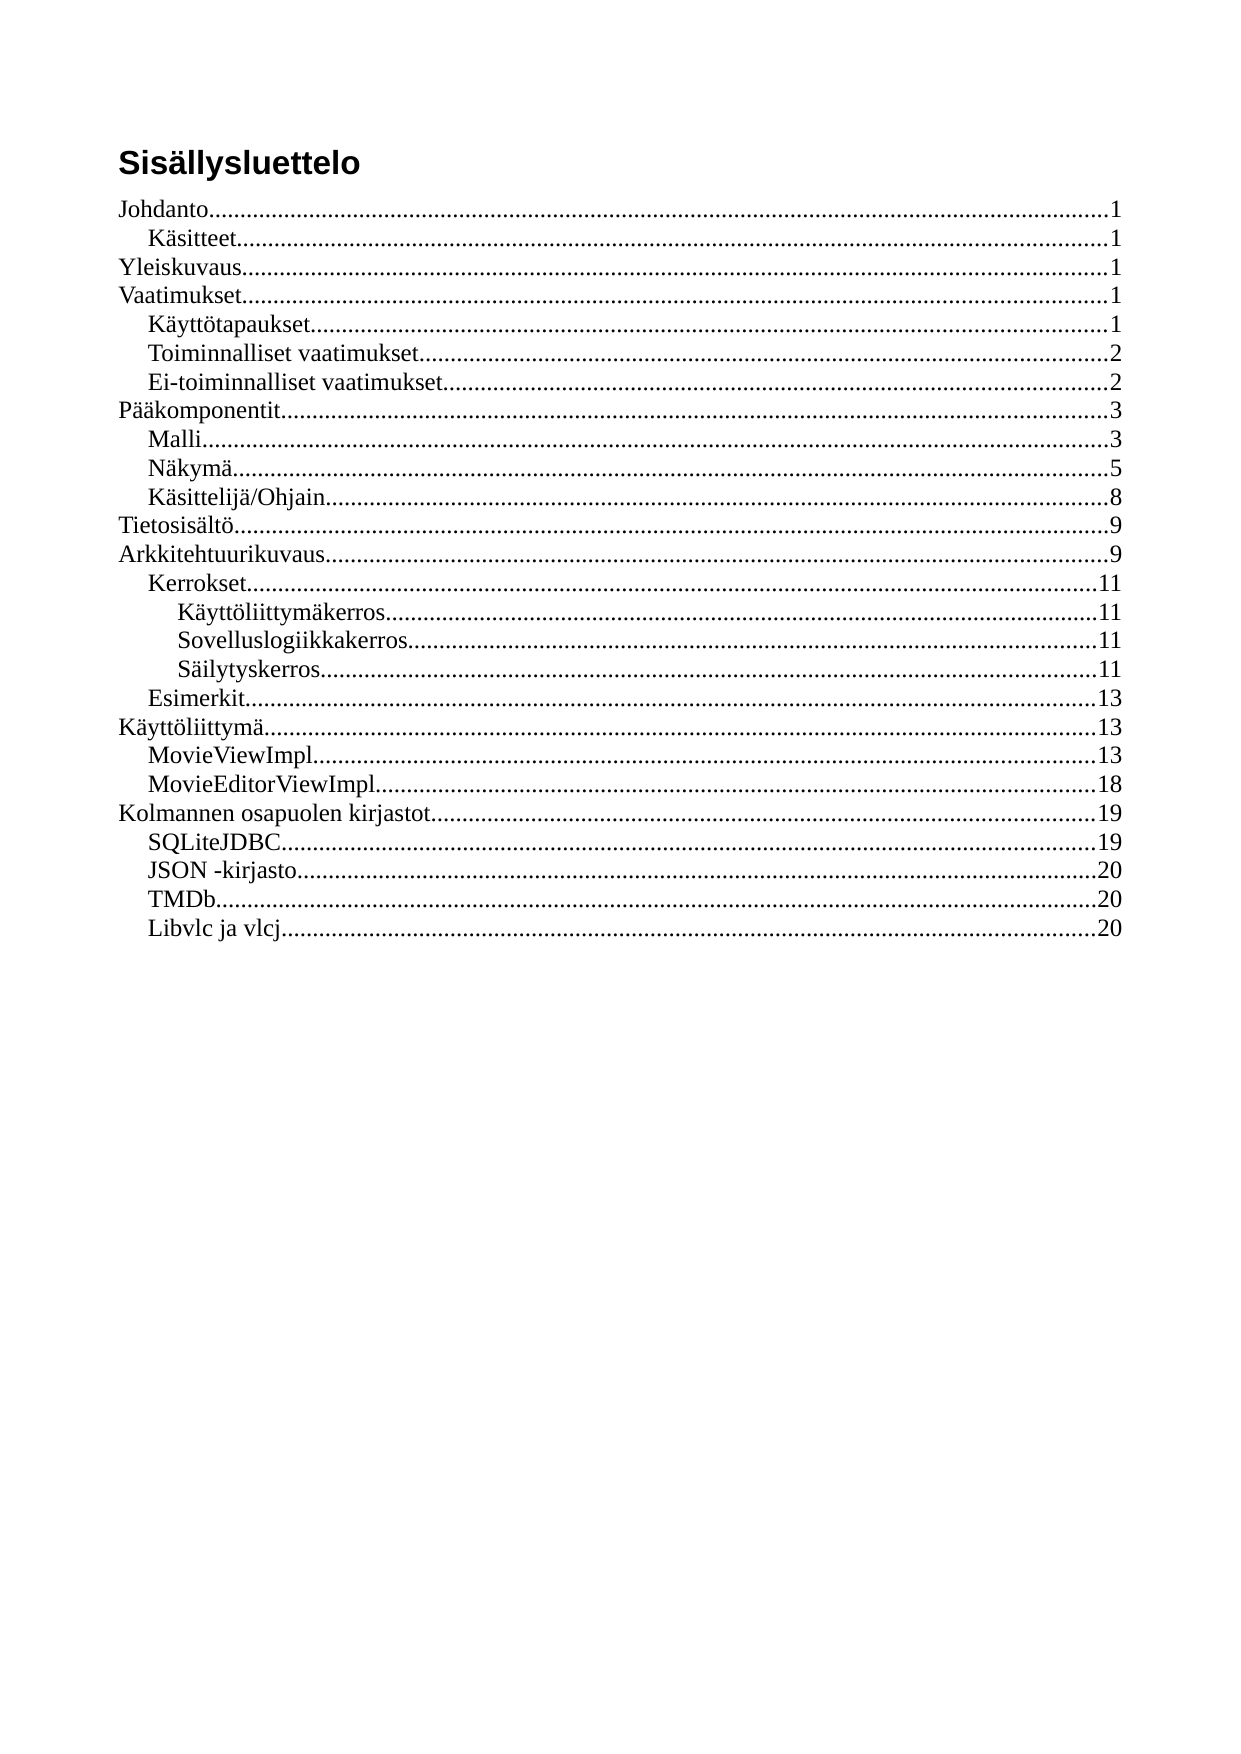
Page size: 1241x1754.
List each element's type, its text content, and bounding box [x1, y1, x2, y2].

text TMDb 20 [148, 884, 1122, 913]
text Käyttöliittymä 13 [118, 712, 1122, 740]
text Esimerkit 13 [148, 683, 1122, 712]
text Kerrokset 11 [148, 568, 1122, 597]
text Käsittelijä/Ohjain 8 [148, 482, 1122, 510]
text MovieViewImpl 13 [148, 740, 1122, 769]
subtitle Sisällysluettelo [118, 143, 1122, 182]
text MovieEditorViewImpl 18 [148, 769, 1122, 798]
text Käyttötapaukset 1 [148, 309, 1122, 338]
text Vaatimukset 1 [118, 280, 1122, 309]
text Libvlc ja vlcj 20 [148, 913, 1122, 942]
text Näkymä 5 [148, 453, 1122, 482]
text Johdanto 1 [118, 194, 1122, 223]
text Sovelluslogiikkakerros 11 [177, 625, 1122, 654]
text Kolmannen osapuolen kirjastot 19 [118, 798, 1122, 827]
text Arkkitehtuurikuvaus 9 [118, 539, 1122, 568]
text Toiminnalliset vaatimukset 2 [148, 338, 1122, 367]
text Malli 3 [148, 424, 1122, 453]
text Käsitteet 1 [148, 223, 1122, 252]
text Säilytyskerros 11 [177, 654, 1122, 683]
text Tietosisältö 9 [118, 510, 1122, 539]
text Pääkomponentit 3 [118, 395, 1122, 424]
text SQLiteJDBC 19 [148, 827, 1122, 855]
text Yleiskuvaus 1 [118, 252, 1122, 280]
text Käyttöliittymäkerros 11 [177, 597, 1122, 625]
text Ei-toiminnalliset vaatimukset 2 [148, 367, 1122, 395]
text JSON -kirjasto 20 [148, 855, 1122, 884]
